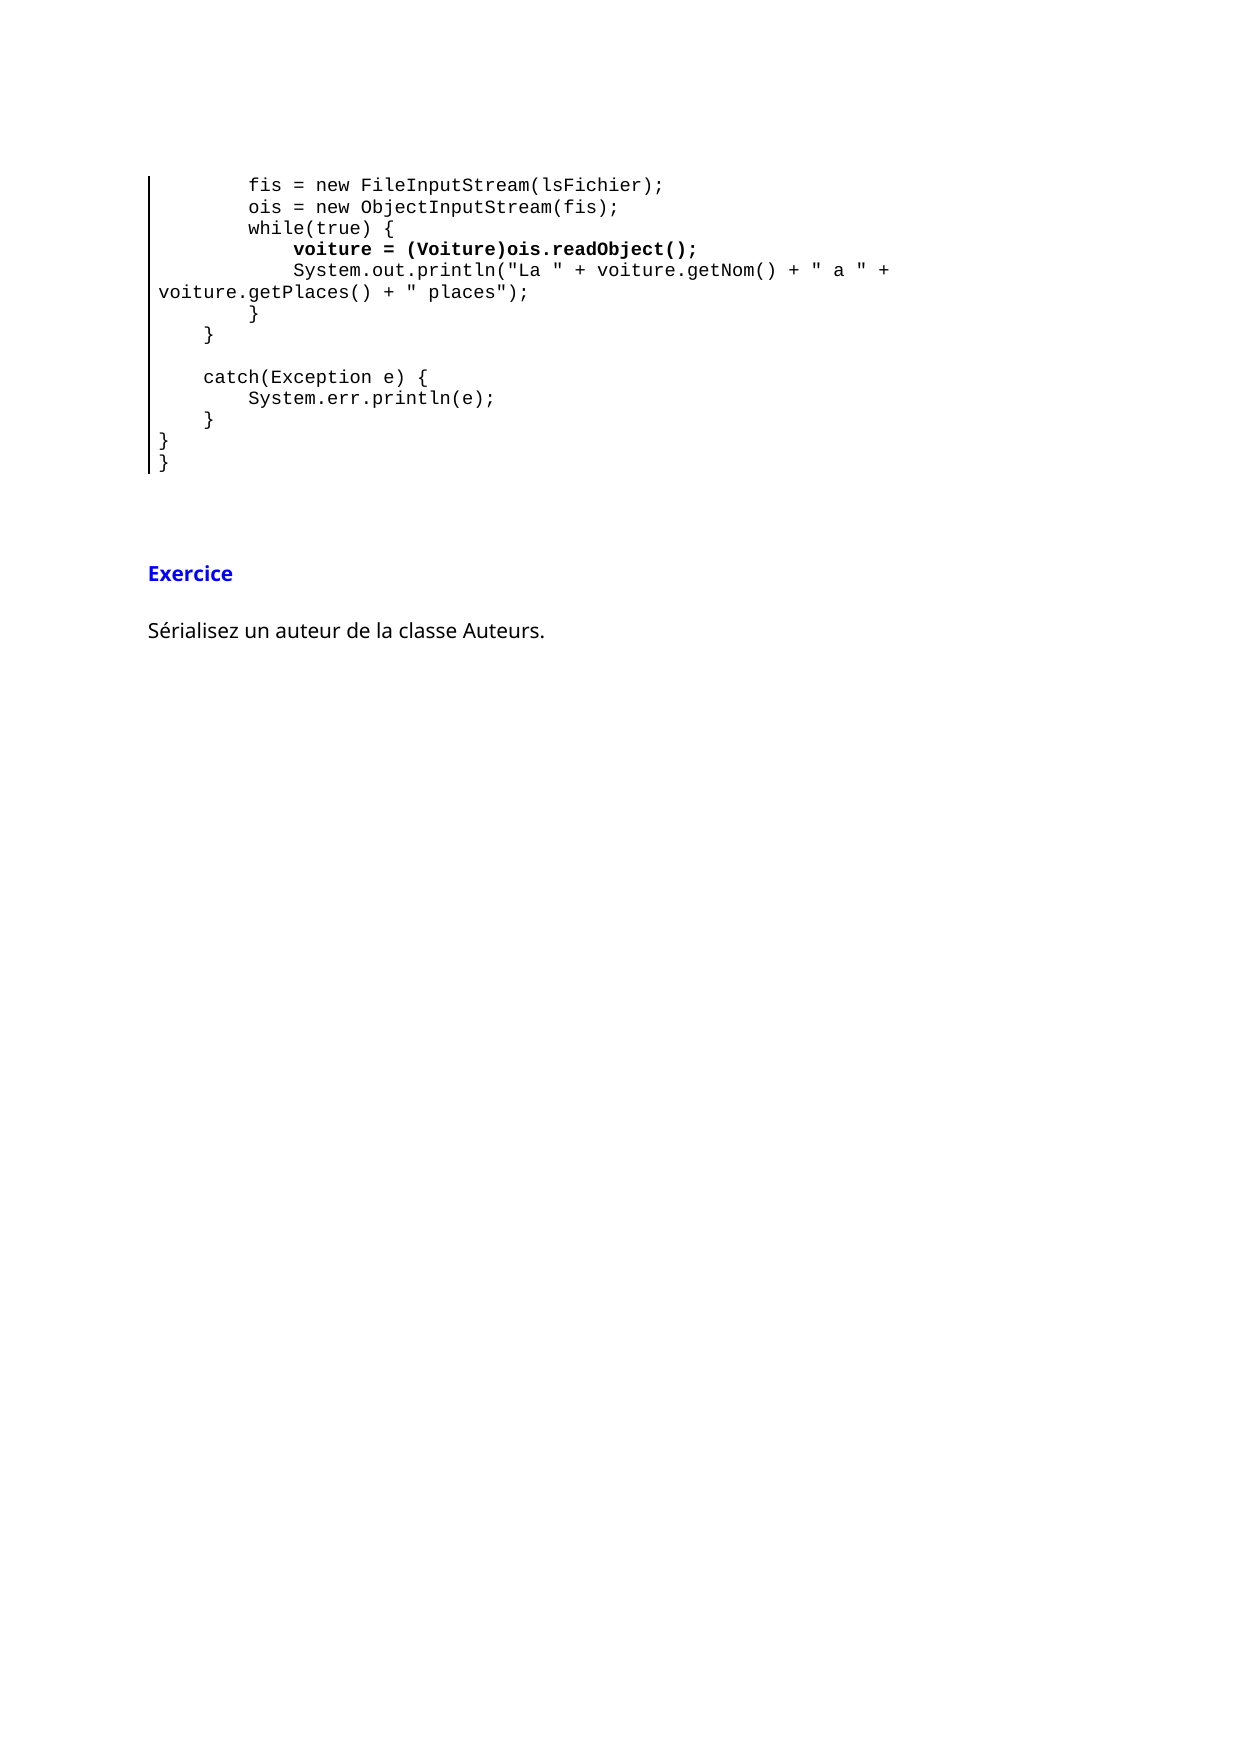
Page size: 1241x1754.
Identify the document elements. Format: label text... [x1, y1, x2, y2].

text catch(Exception e) { [150, 367, 1092, 389]
text } [150, 304, 1092, 325]
text Exercice [148, 559, 1092, 587]
text } [150, 452, 1092, 474]
text System.out.println("La " + voiture.getNom() + " a " + voiture.getPlaces() + " places"); [150, 261, 1092, 304]
text ois = new ObjectInputStream(fis); [150, 197, 1092, 219]
text fis = new FileInputStream(lsFichier); [150, 176, 1092, 197]
text voiture = (Voiture)ois.readObject(); [150, 240, 1092, 261]
text } [150, 431, 1092, 452]
text Sérialisez un auteur de la classe Auteurs. [148, 616, 1092, 644]
text } [150, 325, 1092, 346]
text while(true) { [150, 219, 1092, 240]
text System.err.println(e); [150, 389, 1092, 410]
text } [150, 410, 1092, 431]
